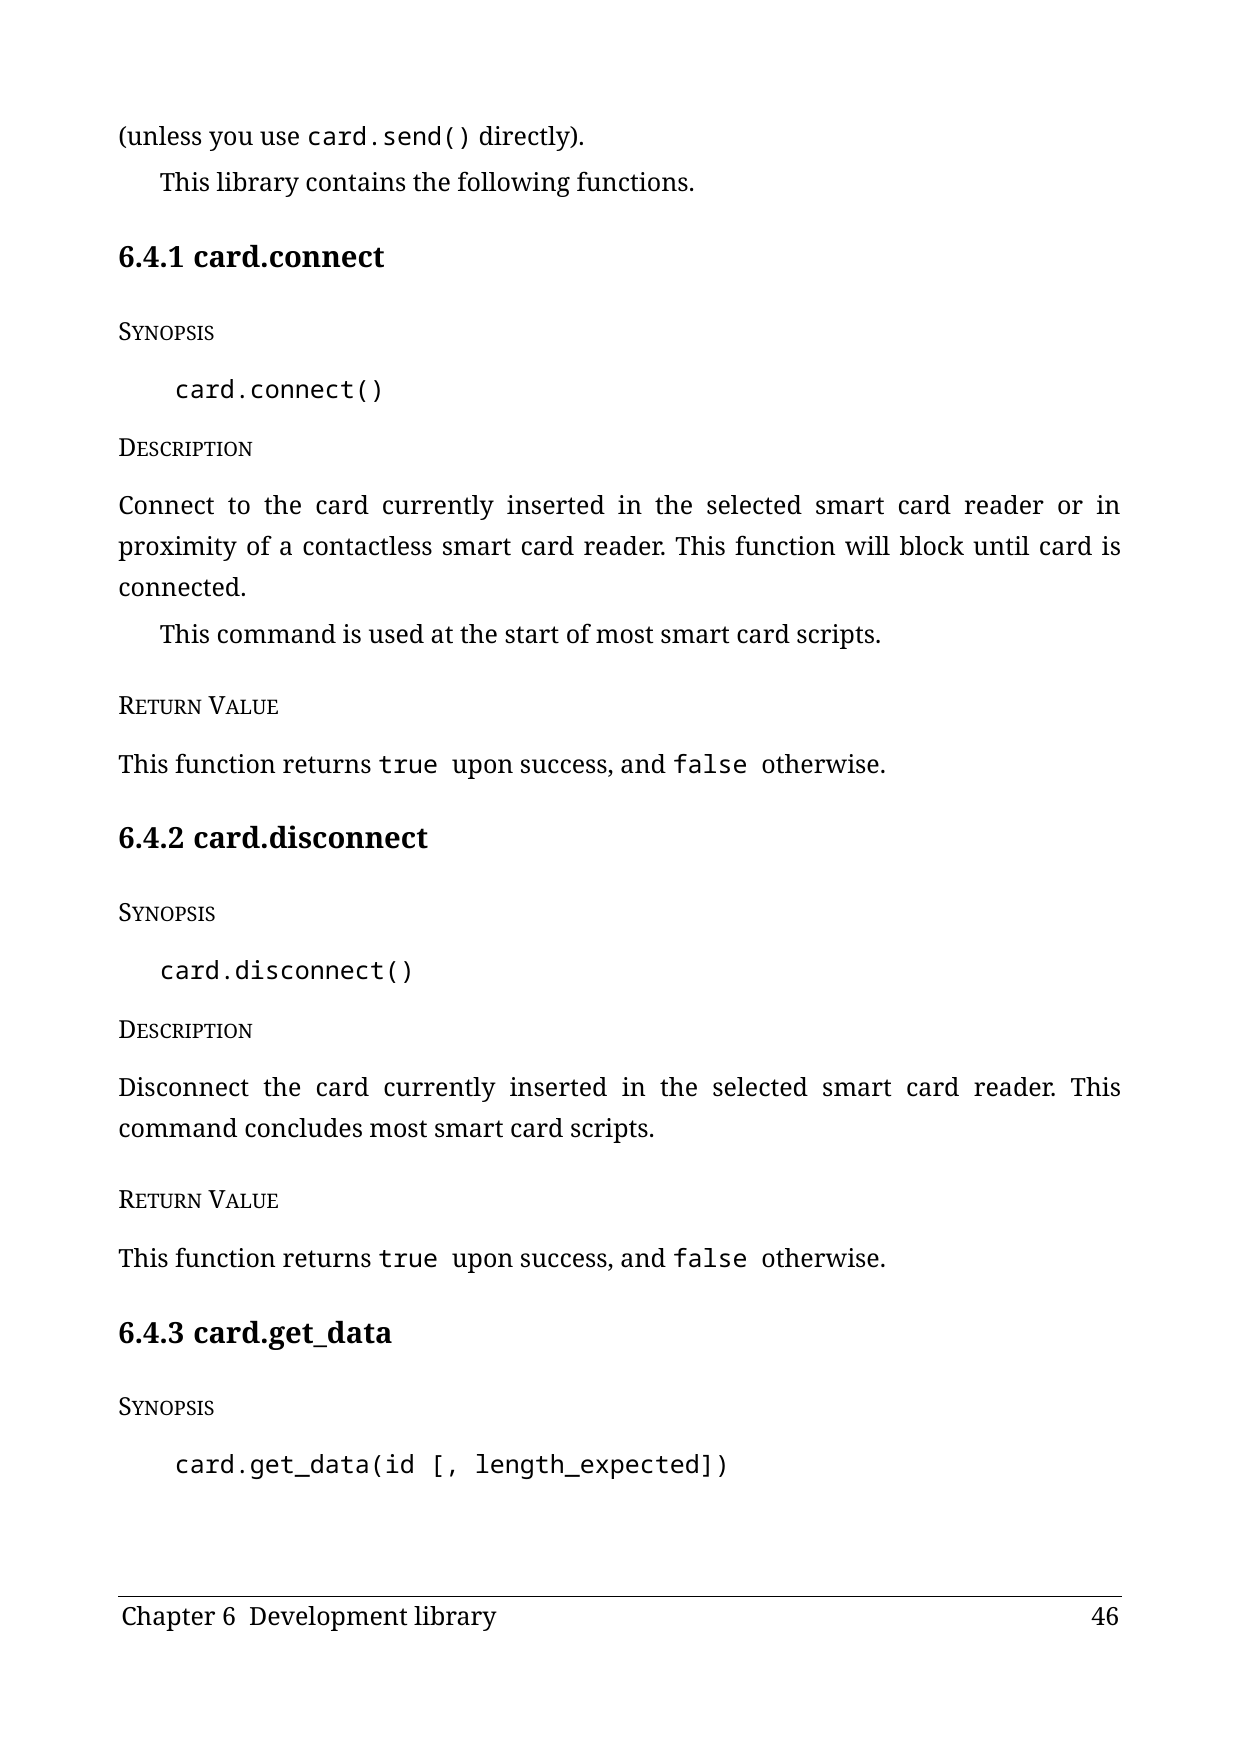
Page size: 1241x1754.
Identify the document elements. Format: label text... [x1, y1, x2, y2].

subtitle card.connect [118, 236, 1122, 276]
text card.connect() [159, 371, 1122, 405]
text Disconnect the card currently inserted in the selected smart card reader. This command concludes most smart card scripts. [118, 1070, 1122, 1144]
subtitle card.disconnect [118, 818, 1122, 857]
subtitle card.get_data [118, 1312, 1122, 1352]
text Connect to the card currently inserted in the selected smart card reader or in proximity of a contactless smart card reader. This function will block until card is connected. [118, 488, 1122, 604]
text This command is used at the start of most smart card scripts. [118, 616, 1122, 651]
subtitle Description [118, 430, 1122, 464]
subtitle Return Value [118, 1182, 1122, 1216]
text This function returns true upon success, and false otherwise. [118, 1240, 1122, 1274]
text card.disconnect() [159, 953, 1122, 987]
subtitle Return Value [118, 688, 1122, 722]
text This library contains the following functions. [118, 165, 1122, 199]
text (unless you use card.send() directly). [118, 118, 1122, 152]
text card.get_data(id [, length_expected]) [159, 1447, 1122, 1481]
subtitle Description [118, 1012, 1122, 1046]
subtitle Synopsis [118, 1389, 1122, 1422]
text This function returns true upon success, and false otherwise. [118, 746, 1122, 780]
subtitle Synopsis [118, 895, 1122, 929]
subtitle Synopsis [118, 313, 1122, 347]
